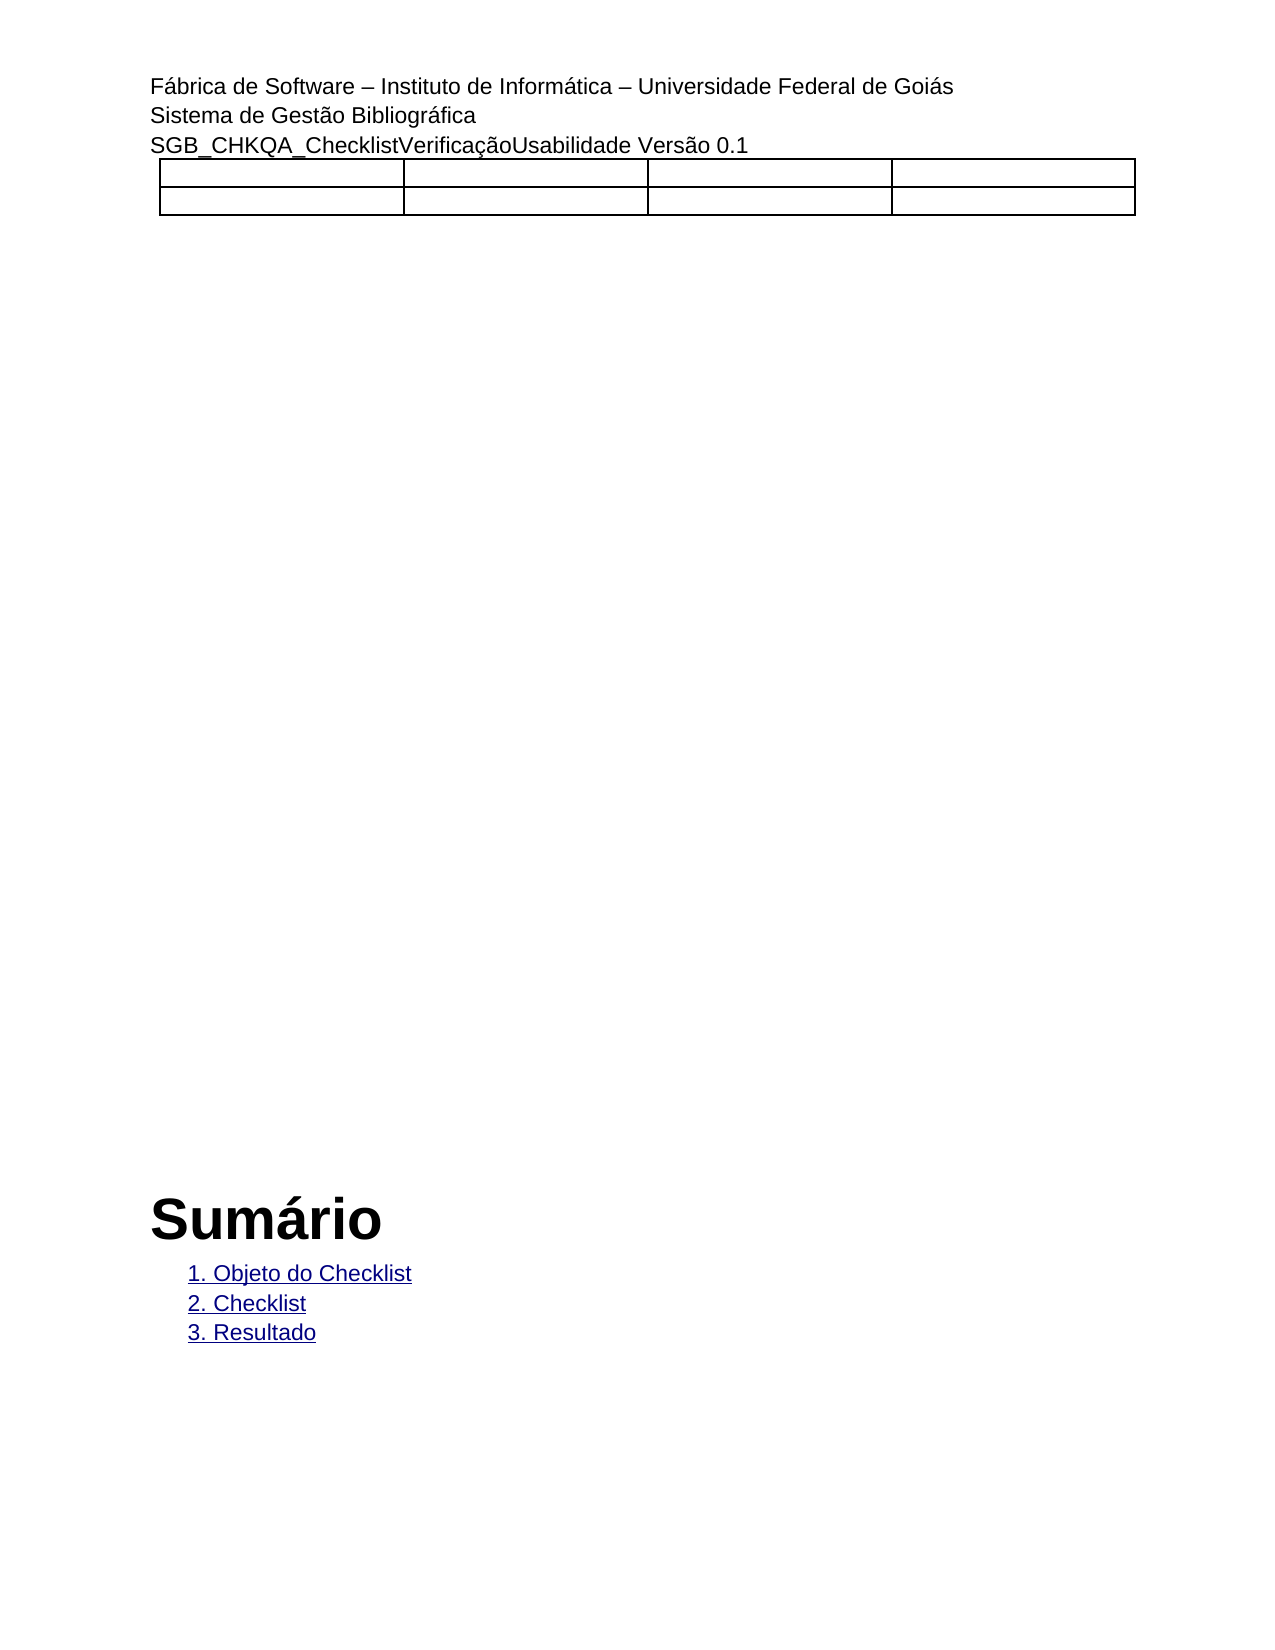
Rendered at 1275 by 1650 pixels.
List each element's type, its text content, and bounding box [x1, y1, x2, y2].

text Sumário [150, 1186, 1125, 1251]
table_cell [405, 188, 647, 213]
table_cell [405, 160, 647, 186]
table_cell [893, 188, 1134, 213]
text 2. Checklist [187, 1291, 1125, 1316]
table_cell [161, 160, 403, 186]
table_cell [893, 160, 1134, 186]
table_cell [649, 188, 891, 213]
text 1. Objeto do Checklist [187, 1261, 1125, 1287]
text 3. Resultado [187, 1320, 1125, 1346]
table_cell [649, 160, 891, 186]
table_cell [161, 188, 403, 213]
